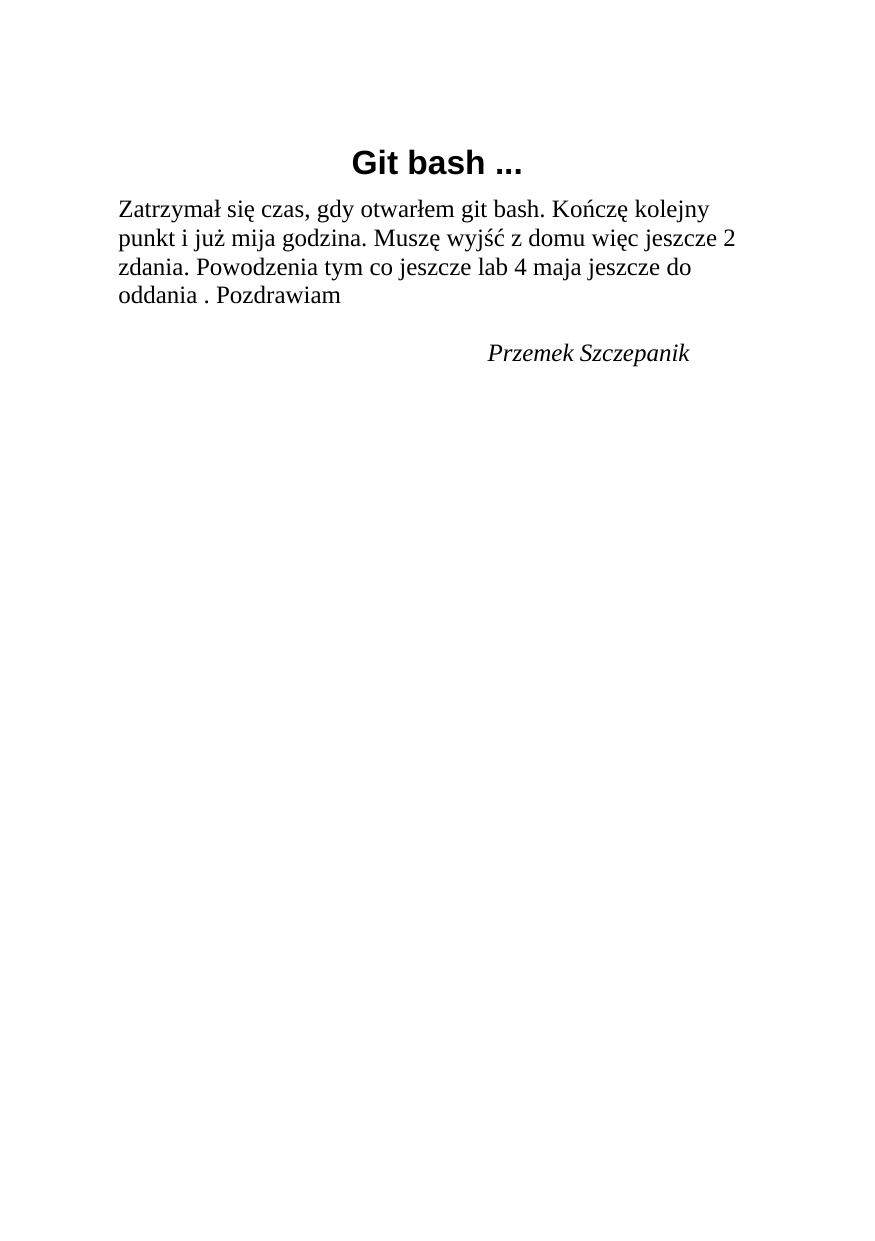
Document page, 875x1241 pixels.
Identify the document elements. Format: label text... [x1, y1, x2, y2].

text Przemek Szczepanik [118, 338, 756, 367]
text Zatrzymał się czas, gdy otwarłem git bash. Kończę kolejny punkt i już mija godzina. Muszę wyjść z domu więc jeszcze 2 zdania. Powodzenia tym co jeszcze lab 4 maja jeszcze do oddania . Pozdrawiam [118, 194, 756, 309]
subtitle Git bash ... [118, 143, 756, 182]
